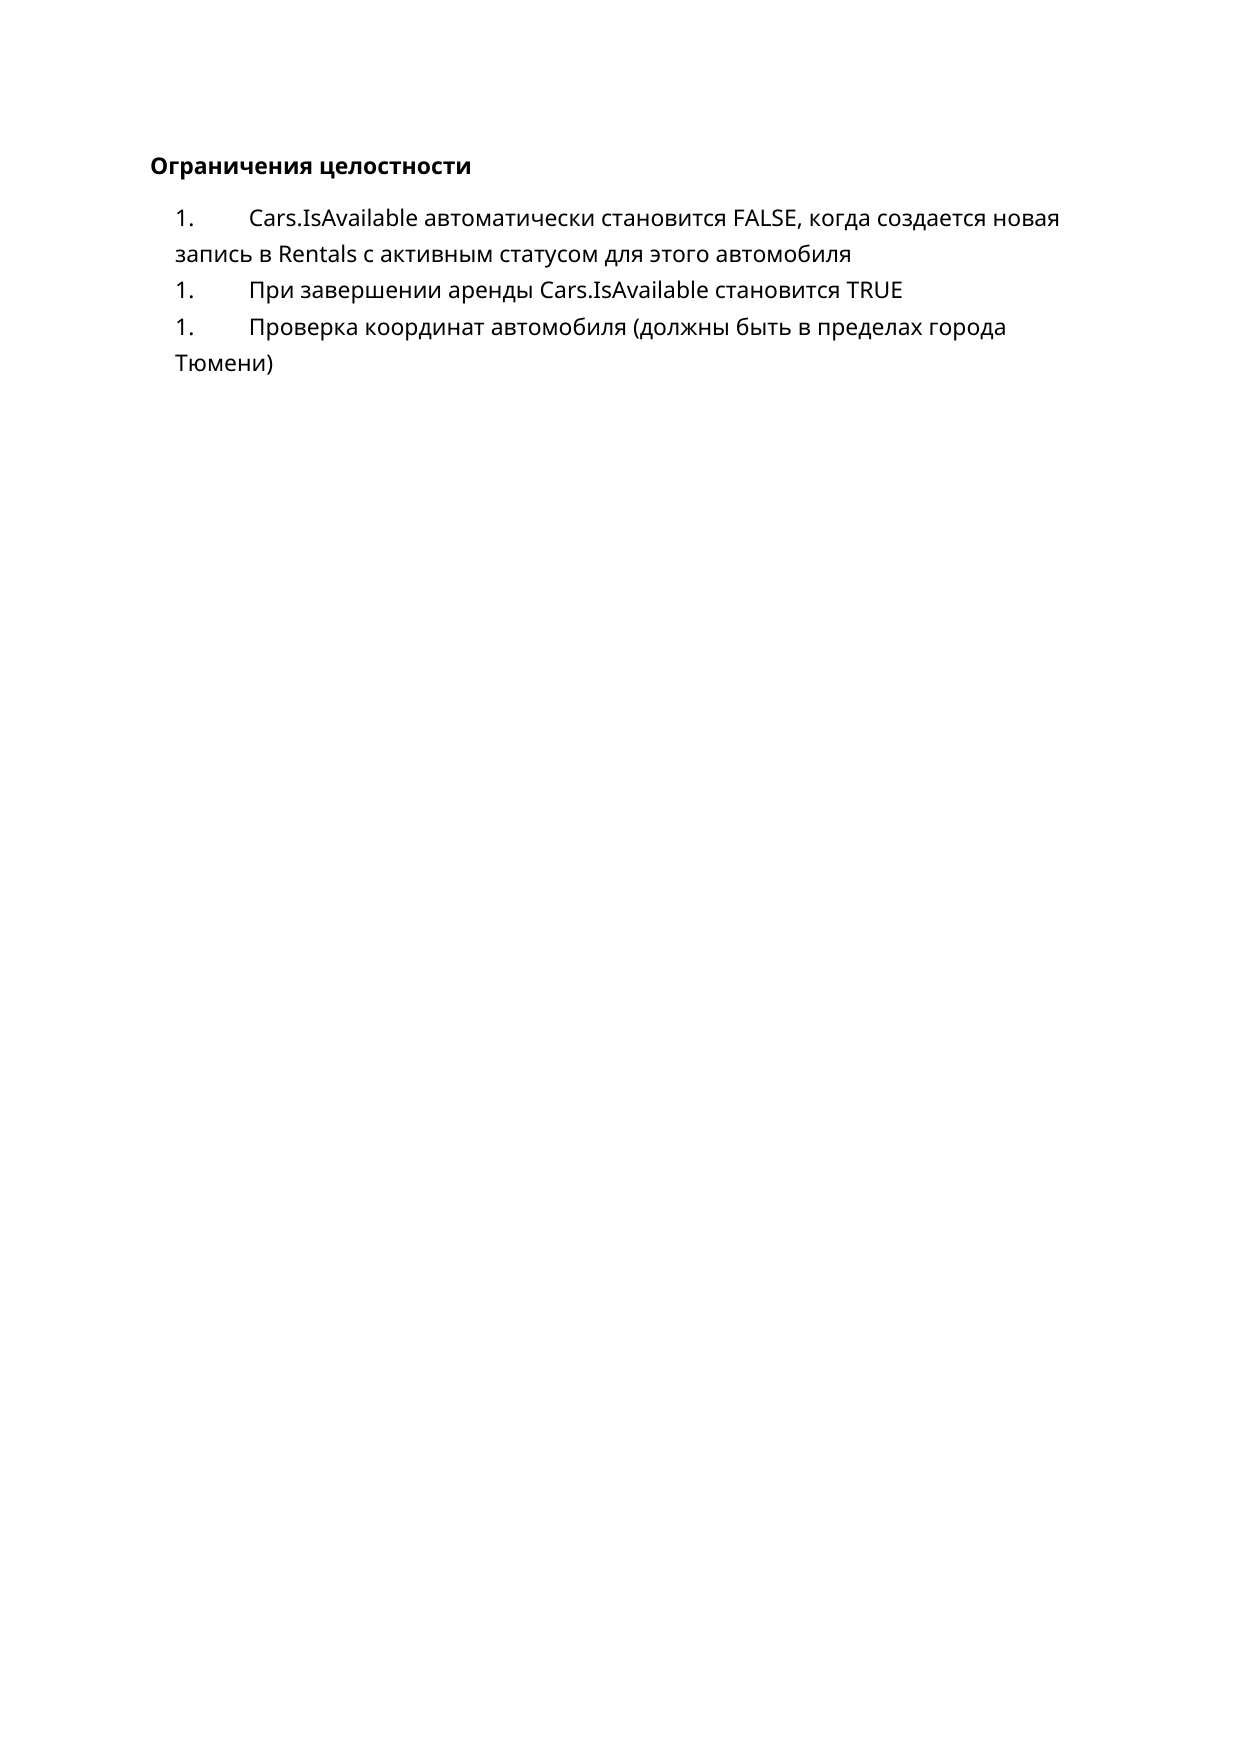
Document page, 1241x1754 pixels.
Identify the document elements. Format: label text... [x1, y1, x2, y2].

list При завершении аренды Cars.IsAvailable становится TRUE [175, 274, 1090, 306]
list Cars.IsAvailable автоматически становится FALSE, когда создается новая запись в Rentals с активным статусом для этого автомобиля [175, 202, 1090, 269]
subtitle Ограничения целостности [150, 150, 1090, 181]
list Проверка координат автомобиля (должны быть в пределах города Тюмени) [175, 311, 1090, 378]
